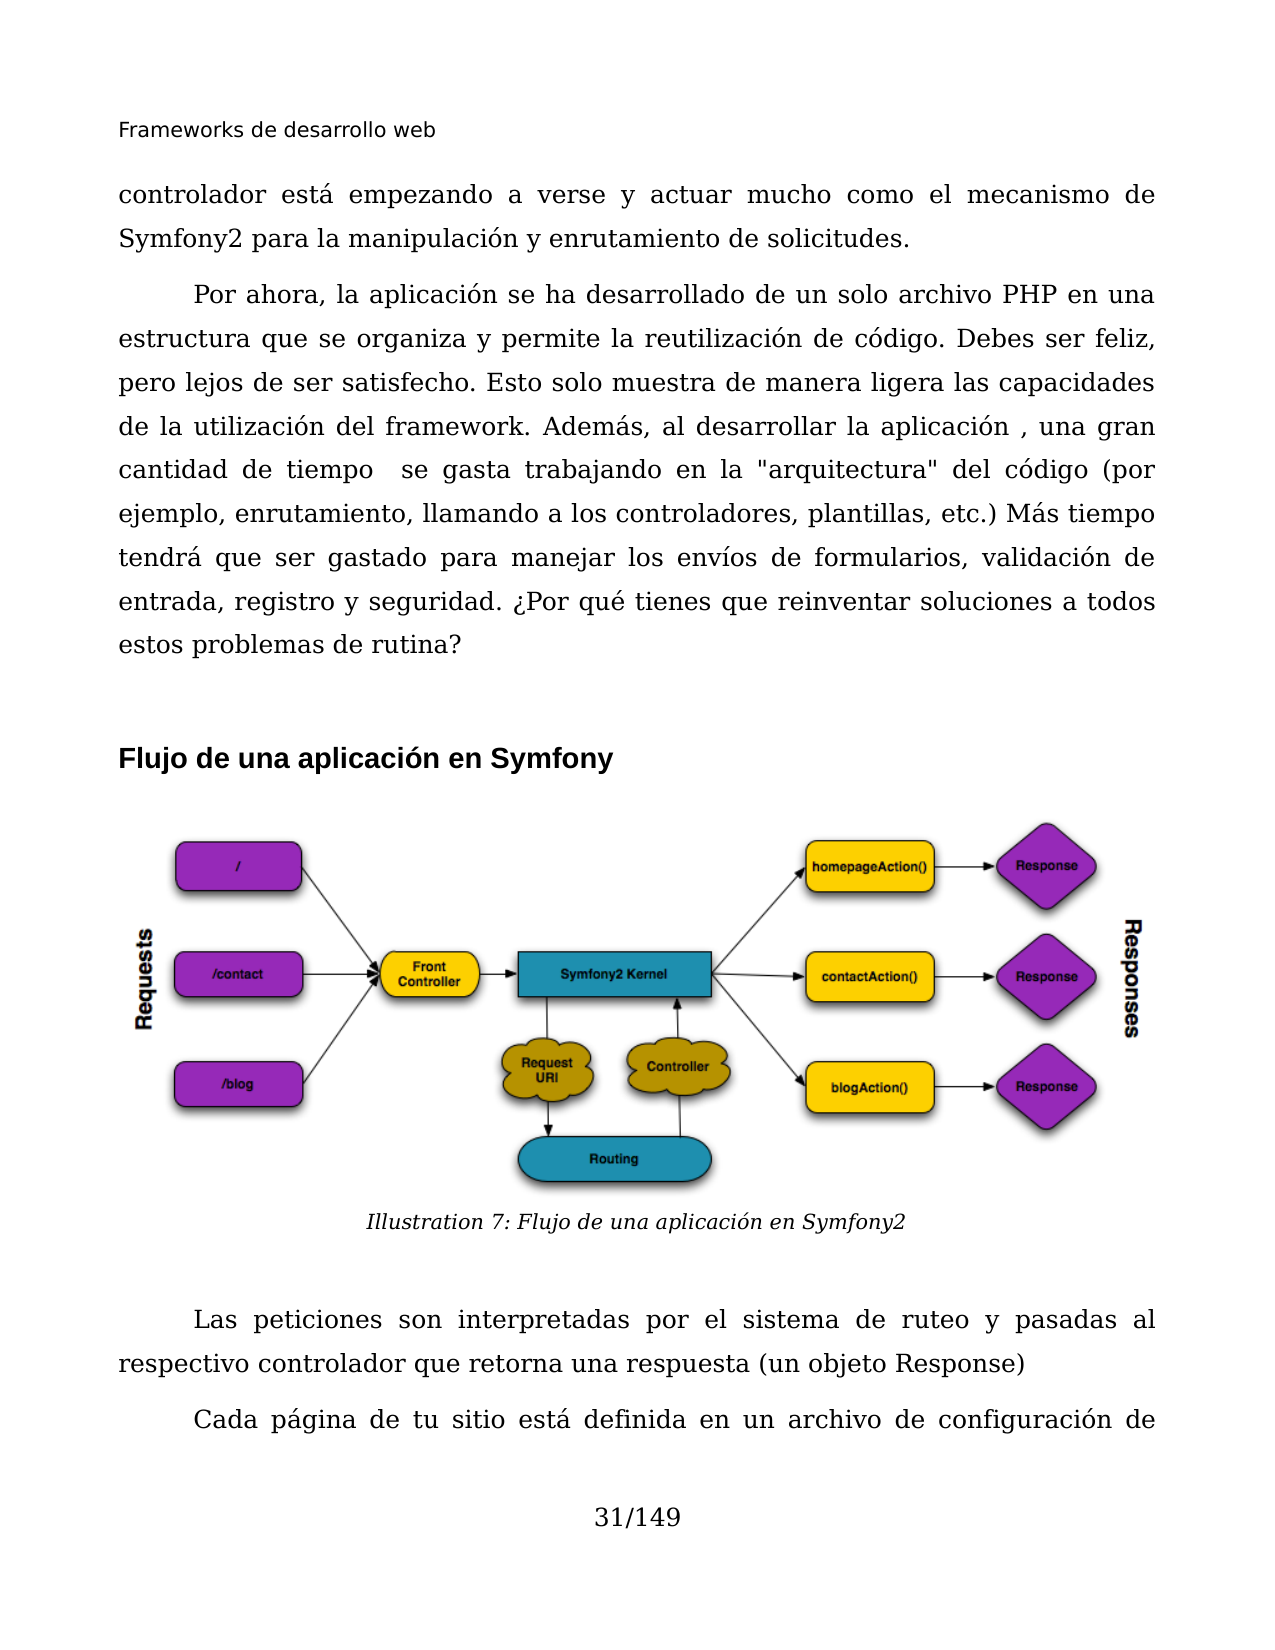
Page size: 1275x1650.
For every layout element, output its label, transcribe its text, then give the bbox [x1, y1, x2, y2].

text Por ahora, la aplicación se ha desarrollado de un solo archivo PHP en una estructura que se organiza y permite la reutilización de código. Debes ser feliz, pero lejos de ser satisfecho. Esto solo muestra de manera ligera las capacidades de la utilización del framework. Además, al desarrollar la aplicación , una gran cantidad de tiempo se gasta trabajando en la "arquitectura" del código (por ejemplo, enrutamiento, llamando a los controladores, plantillas, etc.) Más tiempo tendrá que ser gastado para manejar los envíos de formularios, validación de entrada, registro y seguridad. ¿Por qué tienes que reinventar soluciones a todos estos problemas de rutina? [118, 281, 1157, 660]
picture [118, 799, 1158, 1211]
text controlador está empezando a verse y actuar mucho como el mecanismo de Symfony2 para la manipulación y enrutamiento de solicitudes. [118, 181, 1157, 254]
subtitle Flujo de una aplicación en Symfony [118, 741, 1157, 775]
text Cada página de tu sitio está definida en un archivo de configuración de [118, 1405, 1157, 1434]
text Las peticiones son interpretadas por el sistema de ruteo y pasadas al respectivo controlador que retorna una respuesta (un objeto Response) [118, 1305, 1157, 1378]
text Illustration 7: Flujo de una aplicación en Symfony2 [118, 1211, 1157, 1234]
